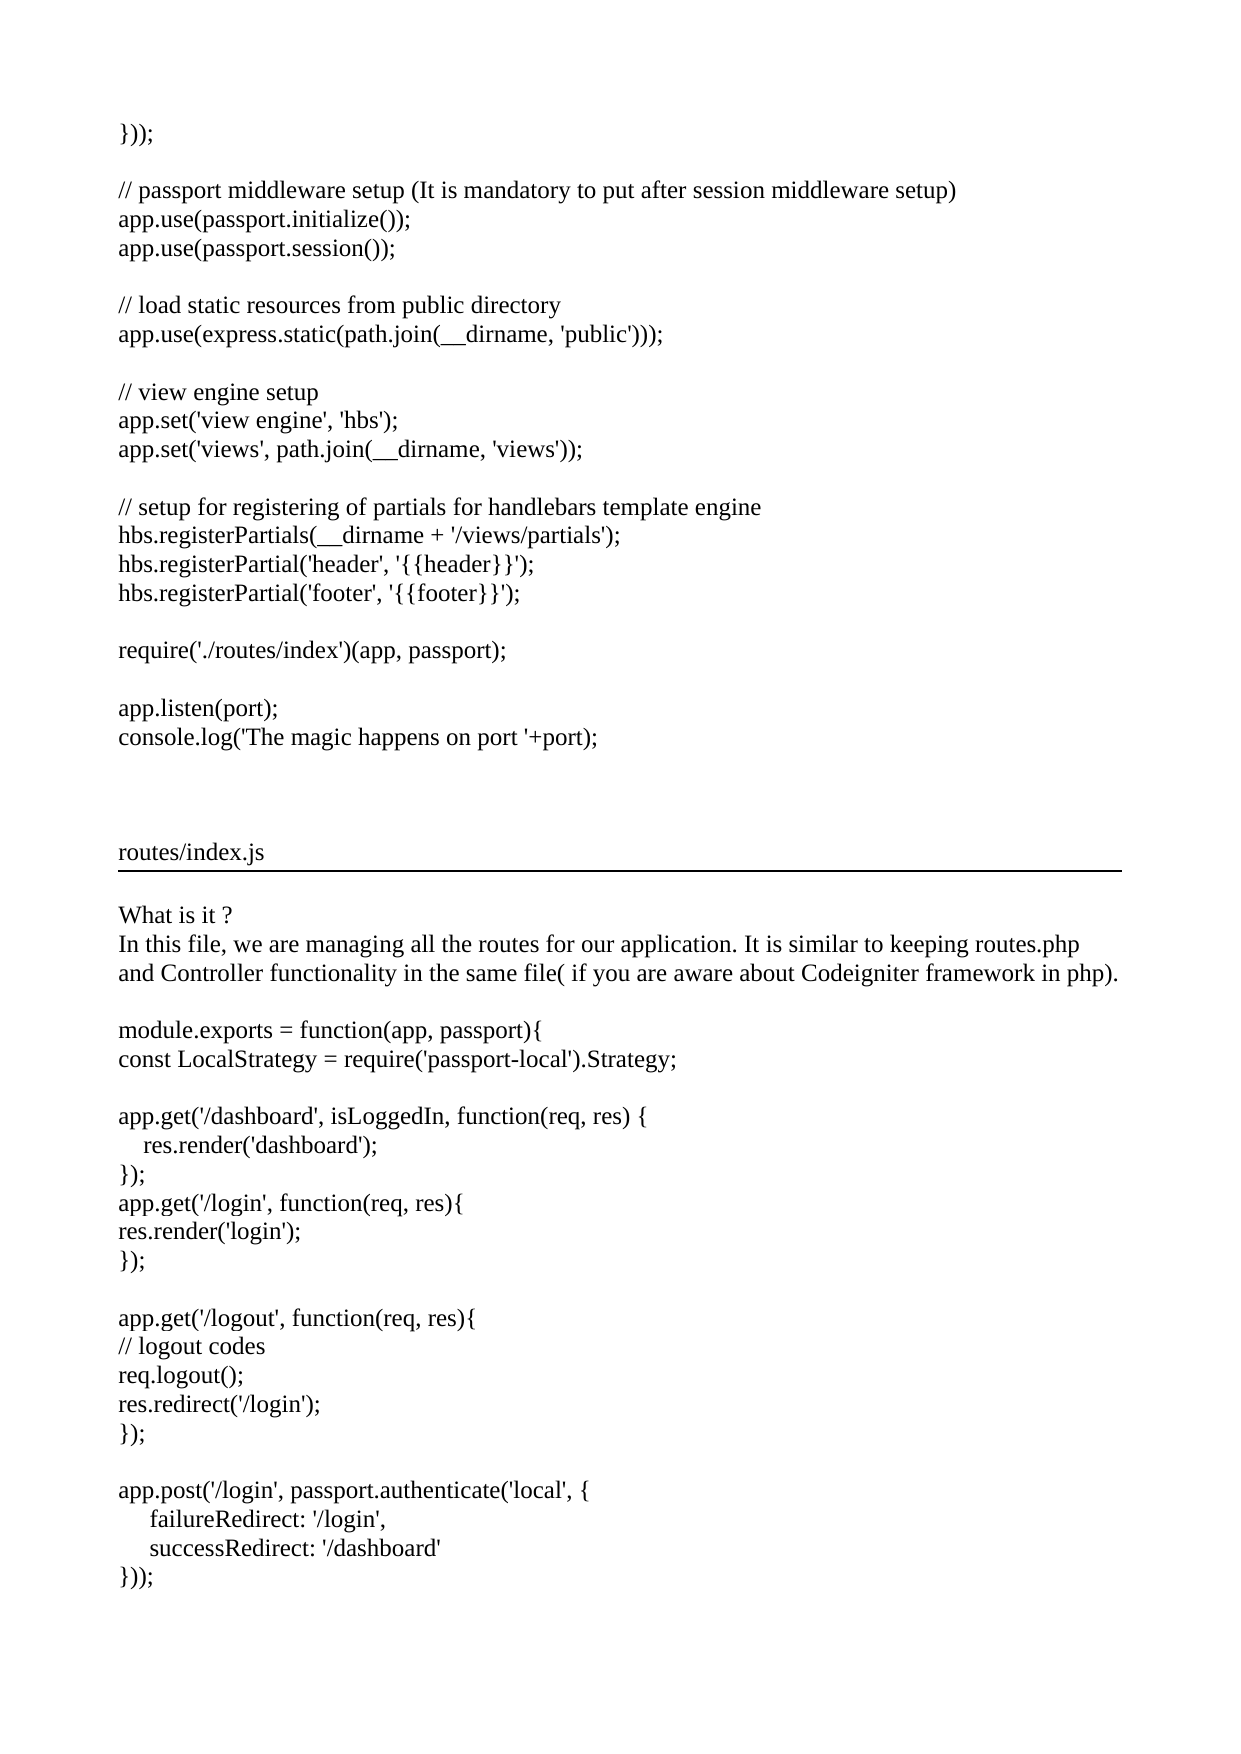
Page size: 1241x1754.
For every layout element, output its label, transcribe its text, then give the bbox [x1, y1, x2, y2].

text app.get('/login', function(req, res){ [118, 1188, 1122, 1216]
text app.post('/login', passport.authenticate('local', { [118, 1475, 1122, 1504]
text app.get('/dashboard', isLoggedIn, function(req, res) { [118, 1101, 1122, 1130]
text res.redirect('/login'); [118, 1389, 1122, 1418]
text app.listen(port); [118, 693, 1122, 722]
text })); [118, 1561, 1122, 1590]
text // setup for registering of partials for handlebars template engine [118, 492, 1122, 521]
text app.get('/logout', function(req, res){ [118, 1303, 1122, 1331]
text }); [118, 1159, 1122, 1188]
text }); [118, 1245, 1122, 1274]
text }); [118, 1418, 1122, 1446]
text app.set('view engine', 'hbs'); [118, 406, 1122, 434]
text hbs.registerPartials(__dirname + '/views/partials'); [118, 521, 1122, 549]
text routes/index.js [118, 837, 1122, 870]
text // logout codes [118, 1331, 1122, 1360]
text console.log('The magic happens on port '+port); [118, 722, 1122, 751]
text In this file, we are managing all the routes for our application. It is similar to keeping routes.php and Controller functionality in the same file( if you are aware about Codeigniter framework in php). [118, 929, 1122, 986]
text hbs.registerPartial('footer', '{{footer}}'); [118, 578, 1122, 607]
text const LocalStrategy = require('passport-local').Strategy; [118, 1044, 1122, 1073]
text })); [118, 118, 1122, 147]
text // load static resources from public directory [118, 291, 1122, 319]
text hbs.registerPartial('header', '{{header}}'); [118, 549, 1122, 578]
text app.use(passport.initialize()); [118, 204, 1122, 233]
text app.use(express.static(path.join(__dirname, 'public'))); [118, 319, 1122, 348]
text app.set('views', path.join(__dirname, 'views')); [118, 434, 1122, 463]
text req.logout(); [118, 1360, 1122, 1389]
text failureRedirect: '/login', [118, 1504, 1122, 1533]
text // view engine setup [118, 377, 1122, 406]
text // passport middleware setup (It is mandatory to put after session middleware setup) [118, 176, 1122, 204]
text What is it ? [118, 900, 1122, 929]
text module.exports = function(app, passport){ [118, 1015, 1122, 1044]
text app.use(passport.session()); [118, 233, 1122, 262]
text successRedirect: '/dashboard' [118, 1533, 1122, 1561]
text res.render('login'); [118, 1216, 1122, 1245]
text res.render('dashboard'); [118, 1130, 1122, 1159]
text require('./routes/index')(app, passport); [118, 636, 1122, 664]
